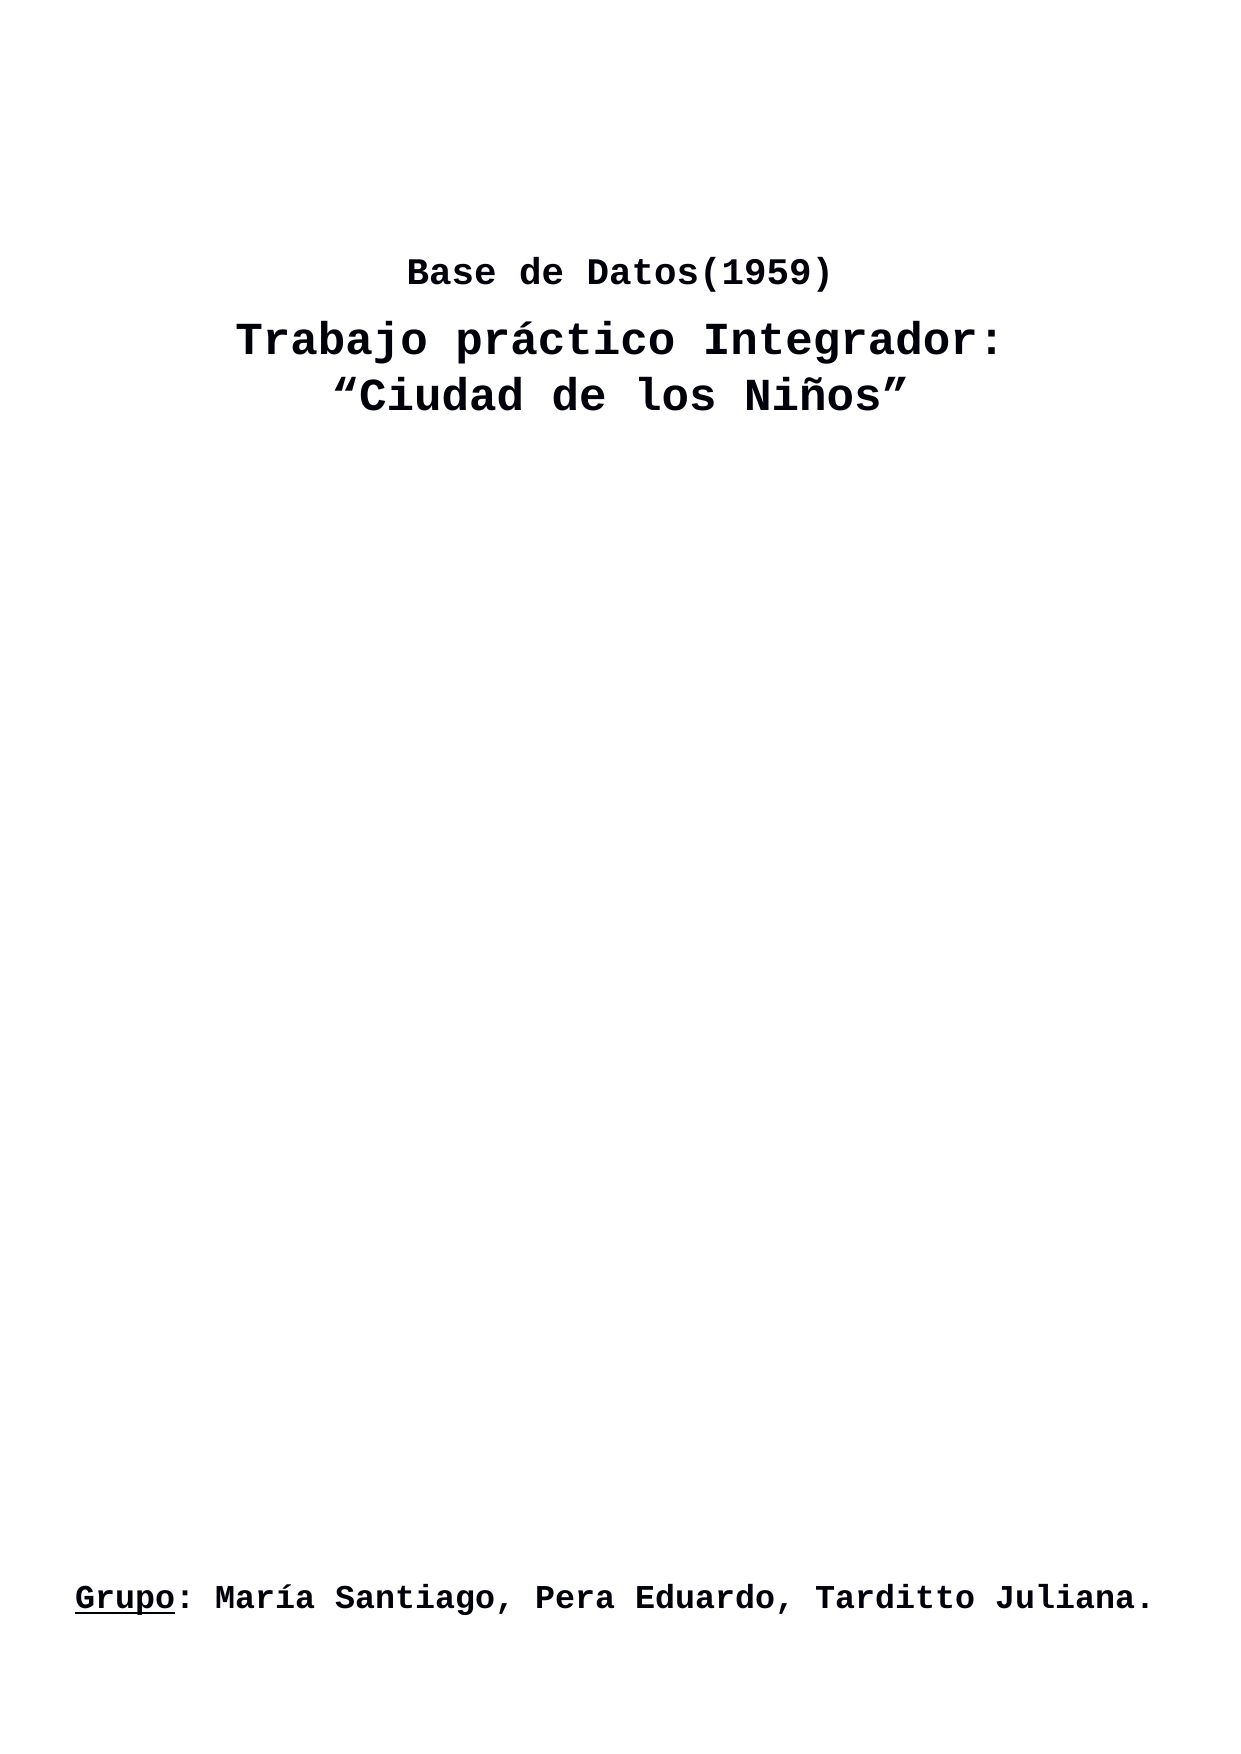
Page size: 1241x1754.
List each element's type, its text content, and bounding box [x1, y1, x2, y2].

text Base de Datos(1959) [75, 253, 1165, 296]
text Grupo: María Santiago, Pera Eduardo, Tarditto Juliana. [75, 1581, 1165, 1619]
text Trabajo práctico Integrador: “Ciudad de los Niños” [75, 316, 1165, 424]
